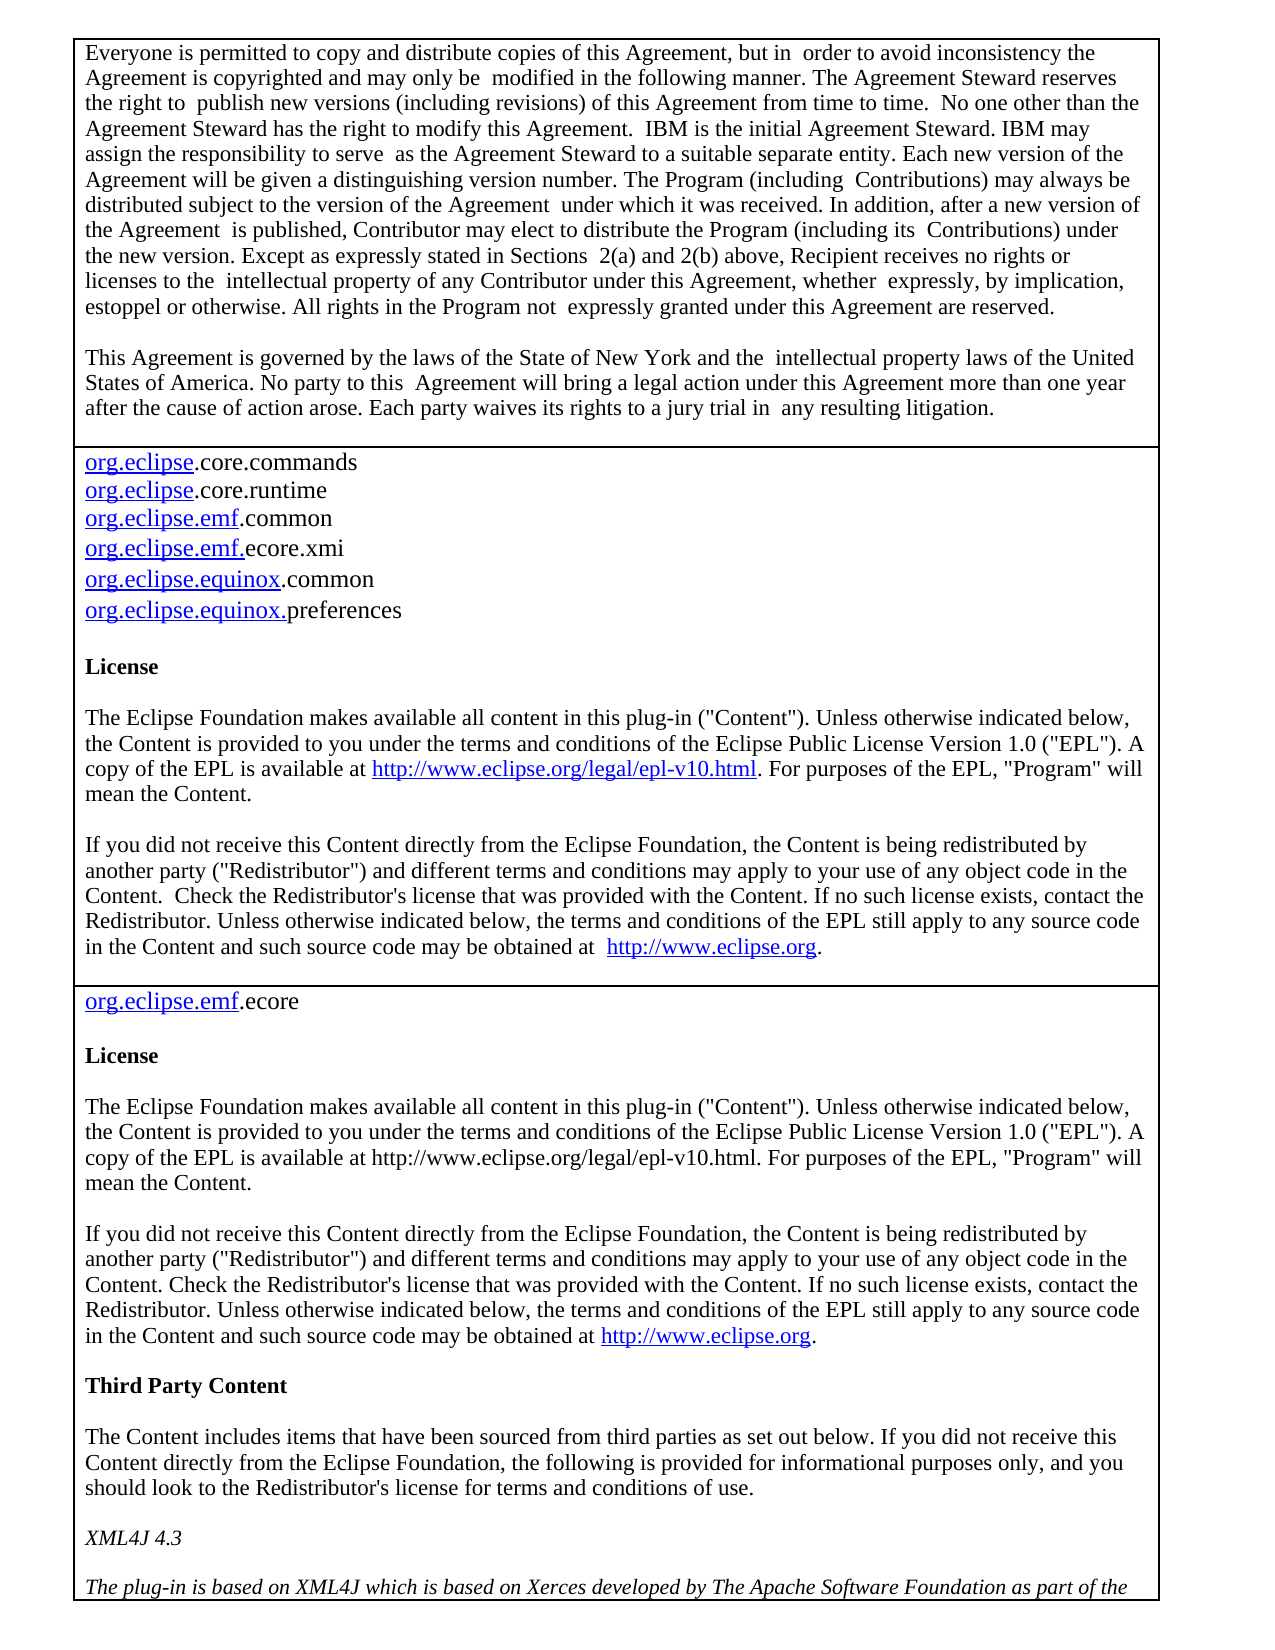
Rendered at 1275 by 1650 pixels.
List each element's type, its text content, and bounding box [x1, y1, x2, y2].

table_cell org.eclipse.emf.ecore License The Eclipse Foundation makes available all content in this plug-in ("Content"). Unless otherwise indicated below, the Content is provided to you under the terms and conditions of the Eclipse Public License Version 1.0 ("EPL"). A copy of the EPL is available at http://www.eclipse.org/legal/epl-v10.html. For purposes of the EPL, "Program" will mean the Content. If you did not receive this Content directly from the Eclipse Foundation, the Content is being redistributed by another party ("Redistributor") and different terms and conditions may apply to your use of any object code in the Content. Check the Redistributor's license that was provided with the Content. If no such license exists, contact the Redistributor. Unless otherwise indicated below, the terms and conditions of the EPL still apply to any source code in the Content and such source code may be obtained at http://www.eclipse.org. Third Party Content The Content includes items that have been sourced from third parties as set out below. If you did not receive this Content directly from the Eclipse Foundation, the following is provided for informational purposes only, and you should look to the Redistributor's license for terms and conditions of use. XML4J 4.3 The plug-in is based on XML4J which is based on Xerces developed by The Apache Software Foundation as part of the [75, 987, 1158, 1599]
table_cell Everyone is permitted to copy and distribute copies of this Agreement, but in order to avoid inconsistency the Agreement is copyrighted and may only be modified in the following manner. The Agreement Steward reserves the right to publish new versions (including revisions) of this Agreement from time to time. No one other than the Agreement Steward has the right to modify this Agreement. IBM is the initial Agreement Steward. IBM may assign the responsibility to serve as the Agreement Steward to a suitable separate entity. Each new version of the Agreement will be given a distinguishing version number. The Program (including Contributions) may always be distributed subject to the version of the Agreement under which it was received. In addition, after a new version of the Agreement is published, Contributor may elect to distribute the Program (including its Contributions) under the new version. Except as expressly stated in Sections 2(a) and 2(b) above, Recipient receives no rights or licenses to the intellectual property of any Contributor under this Agreement, whether expressly, by implication, estoppel or otherwise. All rights in the Program not expressly granted under this Agreement are reserved. This Agreement is governed by the laws of the State of New York and the intellectual property laws of the United States of America. No party to this Agreement will bring a legal action under this Agreement more than one year after the cause of action arose. Each party waives its rights to a jury trial in any resulting litigation. [75, 40, 1158, 446]
table_cell org.eclipse.core.commands org.eclipse.core.runtime org.eclipse.emf.common org.eclipse.emf.ecore.xmi org.eclipse.equinox.common org.eclipse.equinox.preferences License The Eclipse Foundation makes available all content in this plug-in ("Content"). Unless otherwise indicated below, the Content is provided to you under the terms and conditions of the Eclipse Public License Version 1.0 ("EPL"). A copy of the EPL is available at http://www.eclipse.org/legal/epl-v10.html. For purposes of the EPL, "Program" will mean the Content. If you did not receive this Content directly from the Eclipse Foundation, the Content is being redistributed by another party ("Redistributor") and different terms and conditions may apply to your use of any object code in the Content. Check the Redistributor's license that was provided with the Content. If no such license exists, contact the Redistributor. Unless otherwise indicated below, the terms and conditions of the EPL still apply to any source code in the Content and such source code may be obtained at http://www.eclipse.org. [75, 448, 1158, 985]
